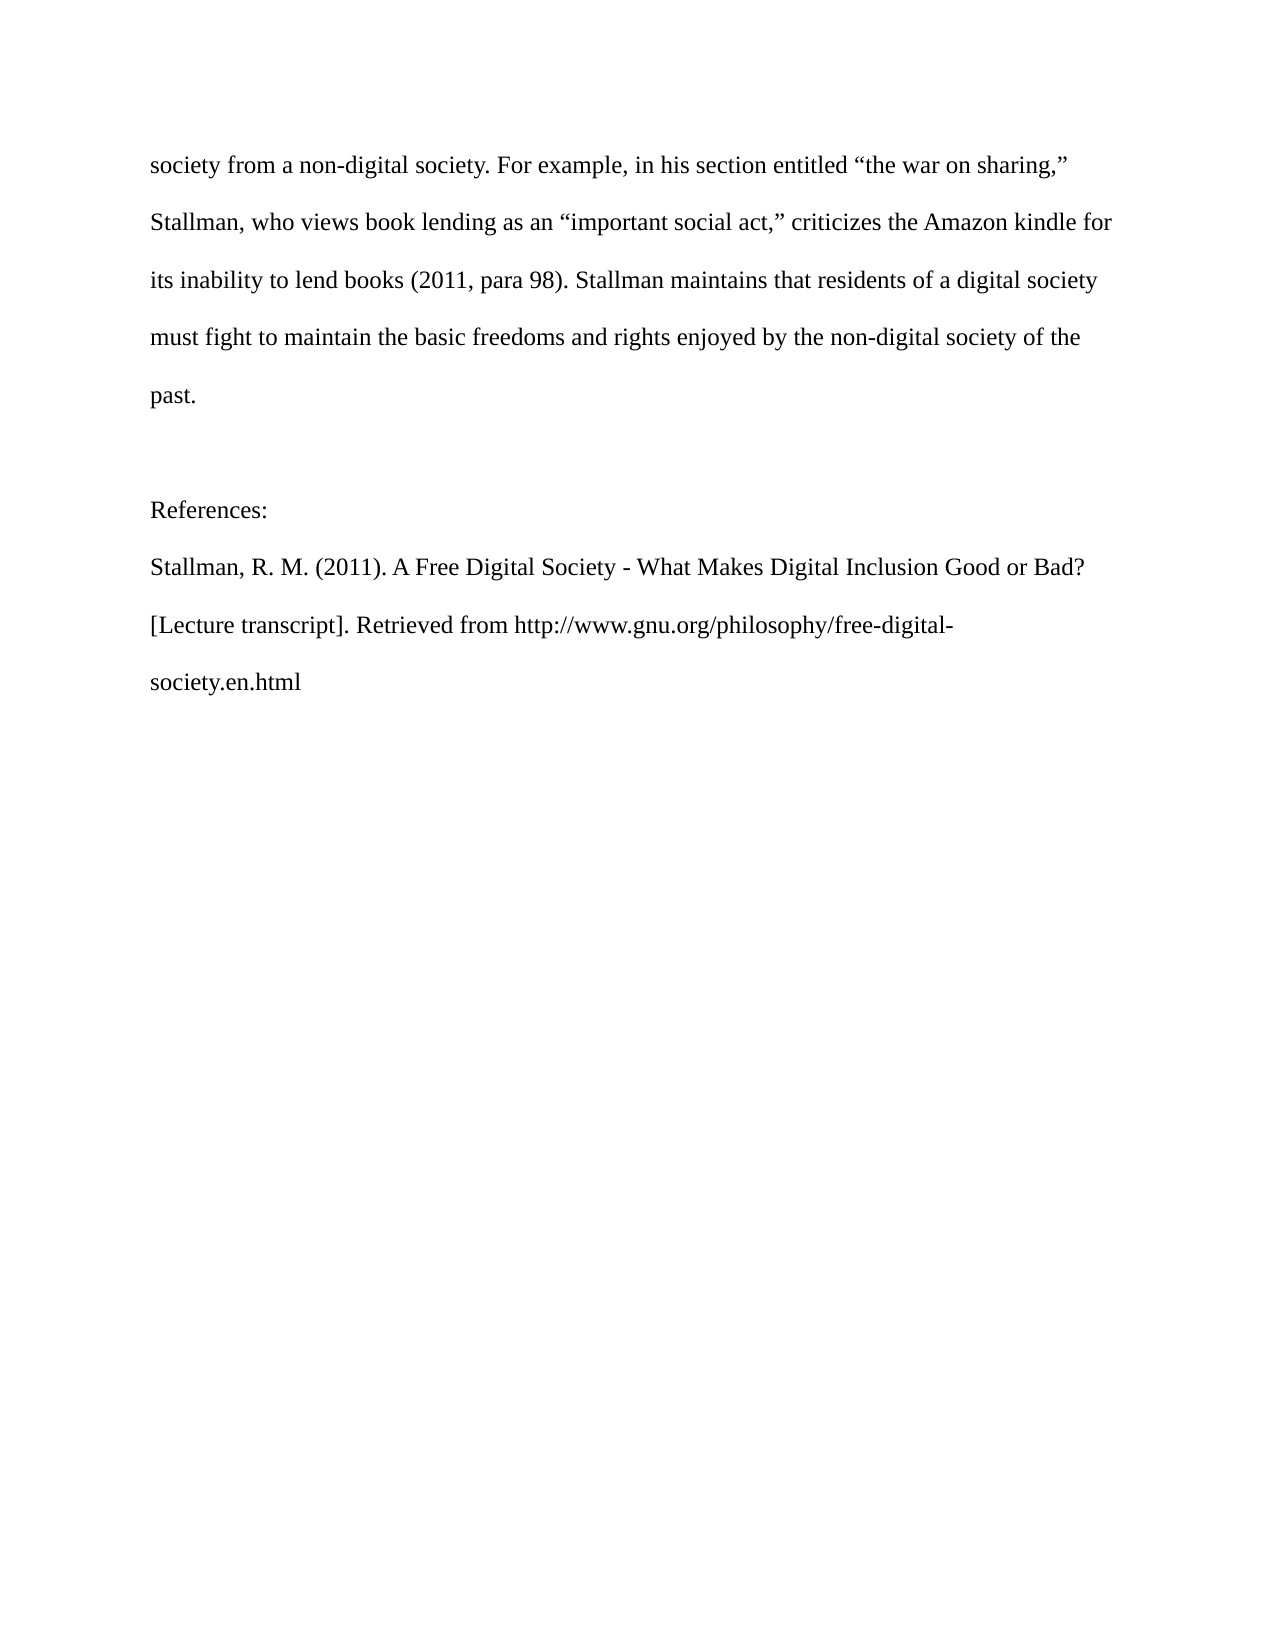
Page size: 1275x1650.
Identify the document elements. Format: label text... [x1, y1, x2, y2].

text Stallman, R. M. (2011). A Free Digital Society - What Makes Digital Inclusion Good or Bad? [150, 552, 1125, 581]
text society from a non-digital society. For example, in his section entitled “the war on sharing,” Stallman, who views book lending as an “important social act,” criticizes the Amazon kindle for its inability to lend books (2011, para 98). Stallman maintains that residents of a digital society must fight to maintain the basic freedoms and rights enjoyed by the non-digital society of the past. [150, 150, 1125, 409]
text References: [150, 495, 1125, 524]
text society.en.html [150, 667, 1125, 696]
text [Lecture transcript]. Retrieved from http://www.gnu.org/philosophy/free-digital- [150, 610, 1125, 639]
